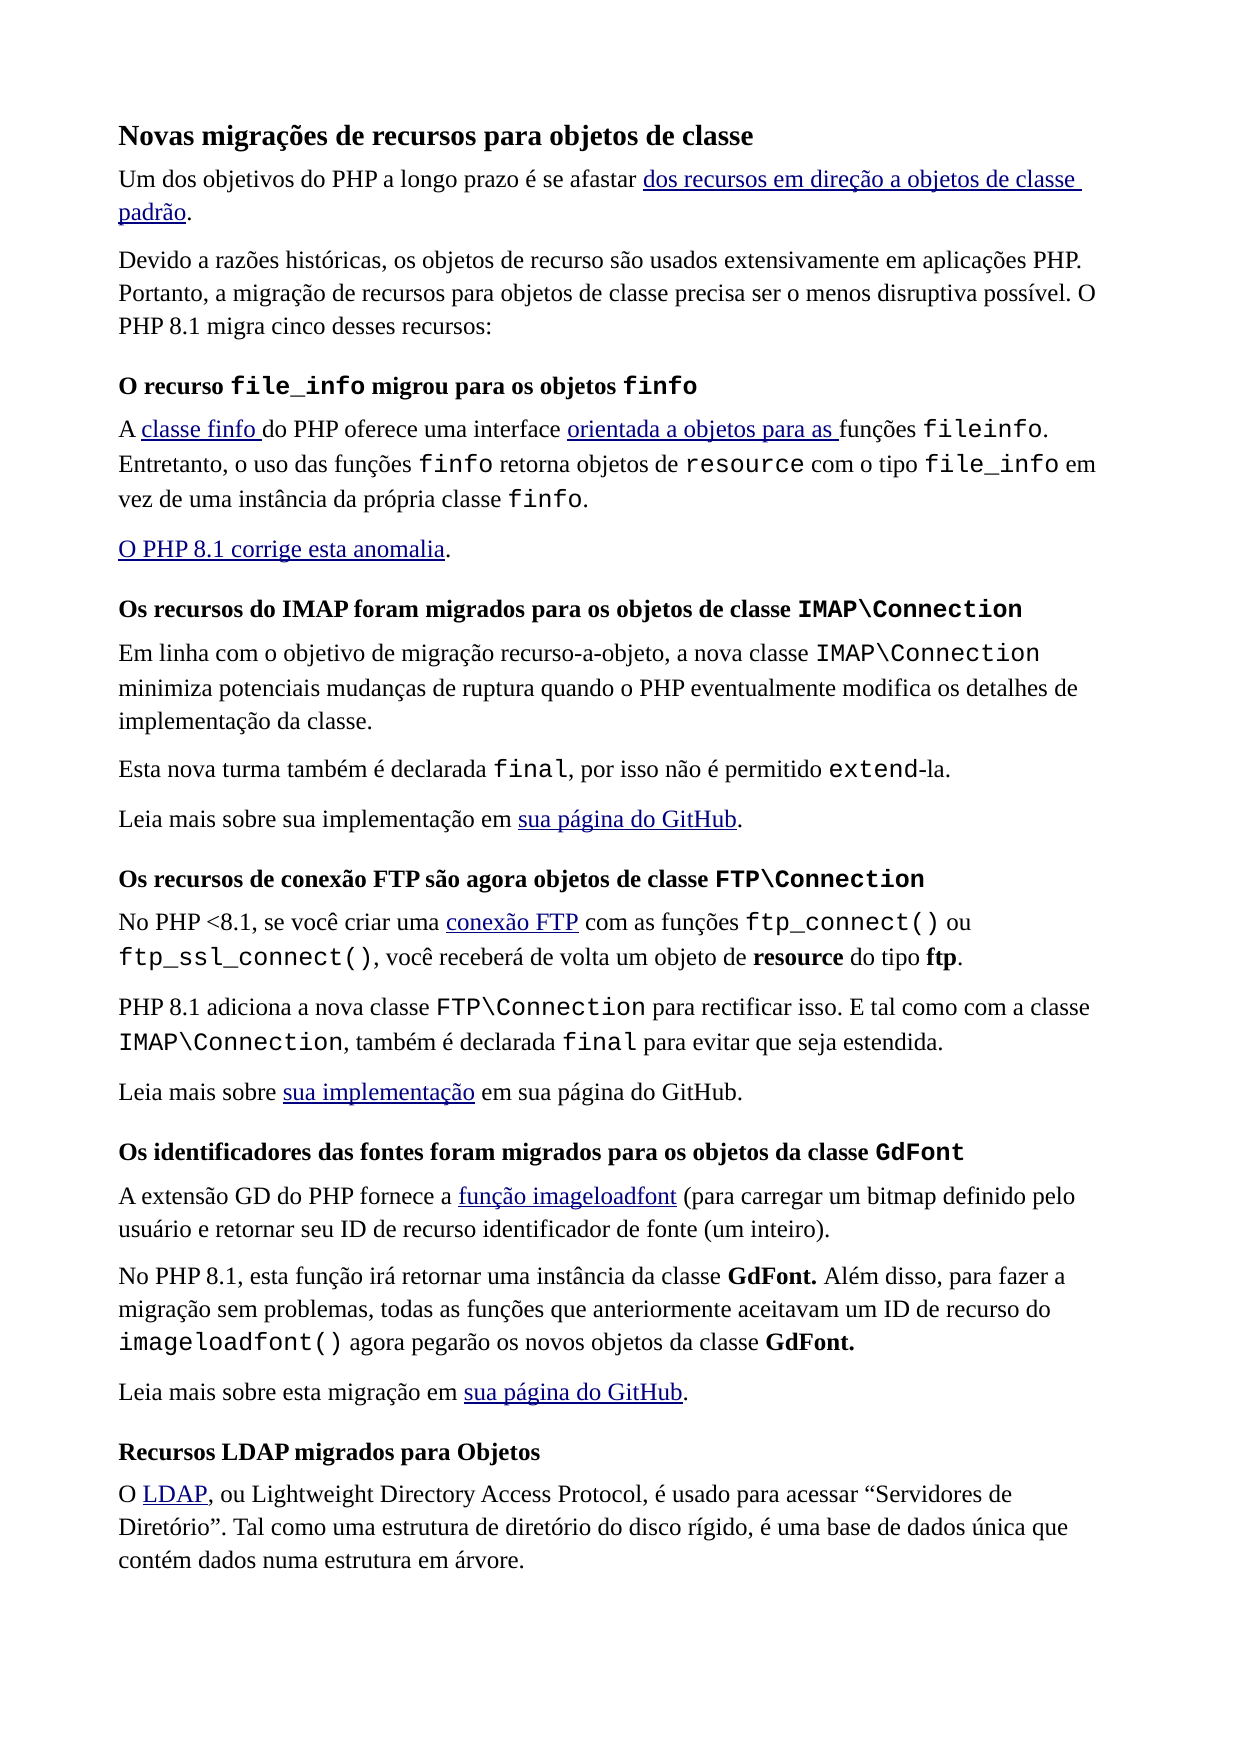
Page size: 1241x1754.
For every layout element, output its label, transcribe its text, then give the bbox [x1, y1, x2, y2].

subtitle Recursos LDAP migrados para Objetos [118, 1437, 1122, 1466]
text O PHP 8.1 corrige esta anomalia. [118, 534, 1122, 563]
subtitle Os recursos do IMAP foram migrados para os objetos de classe IMAP\Connection [118, 594, 1122, 625]
text No PHP <8.1, se você criar uma conexão FTP com as funções ftp_connect() ou ftp_ssl_connect(), você receberá de volta um objeto de resource do tipo ftp. [118, 907, 1122, 973]
subtitle Os recursos de conexão FTP são agora objetos de classe FTP\Connection [118, 864, 1122, 894]
text No PHP 8.1, esta função irá retornar uma instância da classe GdFont. Além disso, para fazer a migração sem problemas, todas as funções que anteriormente aceitavam um ID de recurso do imageloadfont() agora pegarão os novos objetos da classe GdFont. [118, 1261, 1122, 1358]
subtitle Os identificadores das fontes foram migrados para os objetos da classe GdFont [118, 1137, 1122, 1168]
subtitle O recurso file_info migrou para os objetos finfo [118, 371, 1122, 402]
text Um dos objetivos do PHP a longo prazo é se afastar dos recursos em direção a objetos de classe padrão. [118, 164, 1122, 226]
text Leia mais sobre sua implementação em sua página do GitHub. [118, 804, 1122, 832]
text Esta nova turma também é declarada final, por isso não é permitido extend-la. [118, 754, 1122, 784]
text A classe finfo do PHP oferece uma interface orientada a objetos para as funções fileinfo. Entretanto, o uso das funções finfo retorna objetos de resource com o tipo file_info em vez de uma instância da própria classe finfo. [118, 414, 1122, 515]
text Leia mais sobre esta migração em sua página do GitHub. [118, 1377, 1122, 1406]
text Devido a razões históricas, os objetos de recurso são usados extensivamente em aplicações PHP. Portanto, a migração de recursos para objetos de classe precisa ser o menos disruptiva possível. O PHP 8.1 migra cinco desses recursos: [118, 245, 1122, 339]
subtitle Novas migrações de recursos para objetos de classe [118, 118, 1122, 152]
text Em linha com o objetivo de migração recurso-a-objeto, a nova classe IMAP\Connection minimiza potenciais mudanças de ruptura quando o PHP eventualmente modifica os detalhes de implementação da classe. [118, 638, 1122, 735]
text A extensão GD do PHP fornece a função imageloadfont (para carregar um bitmap definido pelo usuário e retornar seu ID de recurso identificador de fonte (um inteiro). [118, 1181, 1122, 1242]
text PHP 8.1 adiciona a nova classe FTP\Connection para rectificar isso. E tal como com a classe IMAP\Connection, também é declarada final para evitar que seja estendida. [118, 992, 1122, 1058]
text Leia mais sobre sua implementação em sua página do GitHub. [118, 1077, 1122, 1106]
text O LDAP, ou Lightweight Directory Access Protocol, é usado para acessar “Servidores de Diretório”. Tal como uma estrutura de diretório do disco rígido, é uma base de dados única que contém dados numa estrutura em árvore. [118, 1479, 1122, 1573]
